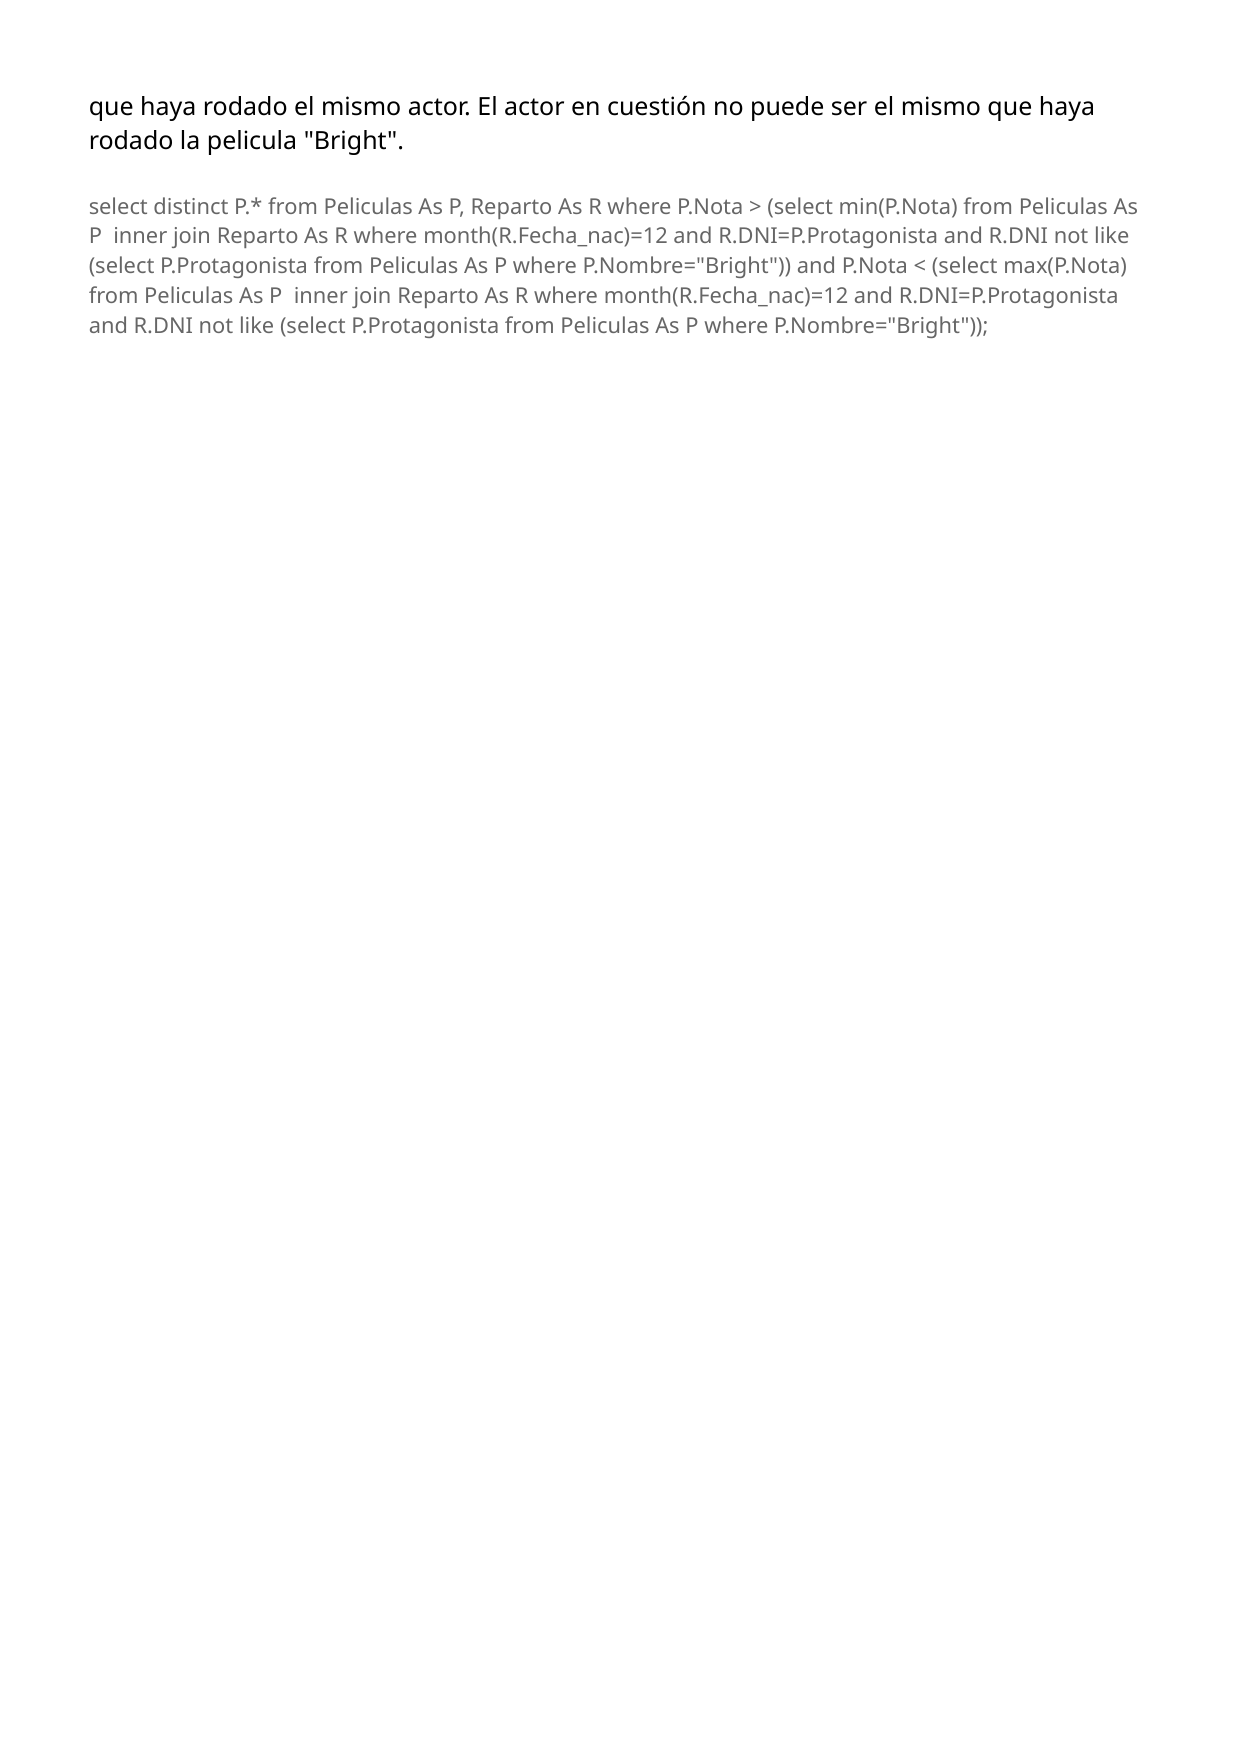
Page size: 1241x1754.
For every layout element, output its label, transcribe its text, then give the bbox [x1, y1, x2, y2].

text que haya rodado el mismo actor. El actor en cuestión no puede ser el mismo que haya rodado la pelicula "Bright". [88, 88, 1152, 157]
text select distinct P.* from Peliculas As P, Reparto As R where P.Nota > (select min(P.Nota) from Peliculas As P inner join Reparto As R where month(R.Fecha_nac)=12 and R.DNI=P.Protagonista and R.DNI not like (select P.Protagonista from Peliculas As P where P.Nombre="Bright")) and P.Nota < (select max(P.Nota) from Peliculas As P inner join Reparto As R where month(R.Fecha_nac)=12 and R.DNI=P.Protagonista and R.DNI not like (select P.Protagonista from Peliculas As P where P.Nombre="Bright")); [88, 157, 1152, 340]
